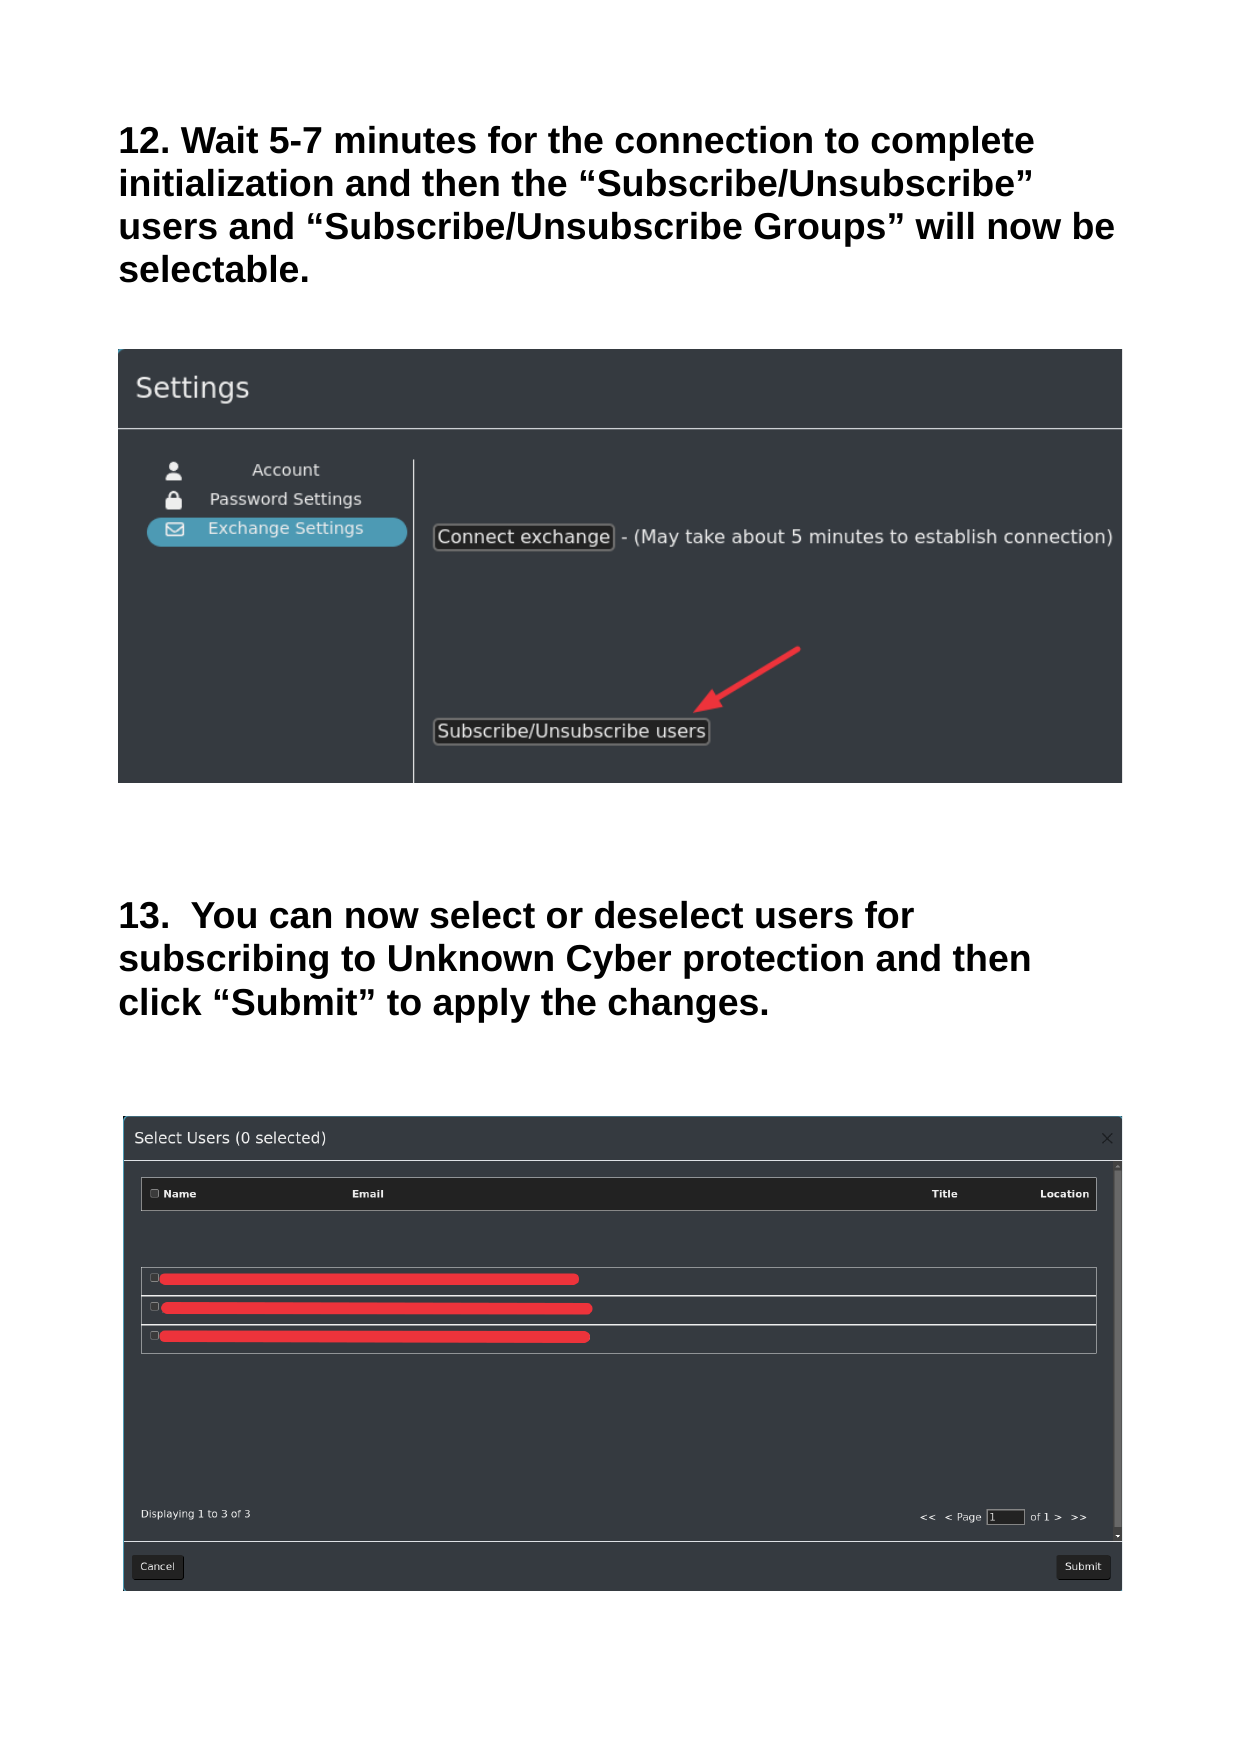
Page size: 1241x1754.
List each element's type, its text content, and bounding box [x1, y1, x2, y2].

subtitle 13. You can now select or deselect users for subscribing to Unknown Cyber protection and then click “Submit” to apply the changes. [118, 893, 1122, 1023]
picture [118, 1116, 1123, 1591]
subtitle 12. Wait 5-7 minutes for the connection to complete initialization and then the “Subscribe/Unsubscribe” users and “Subscribe/Unsubscribe Groups” will now be selectable. [118, 118, 1122, 291]
picture [118, 349, 1123, 783]
